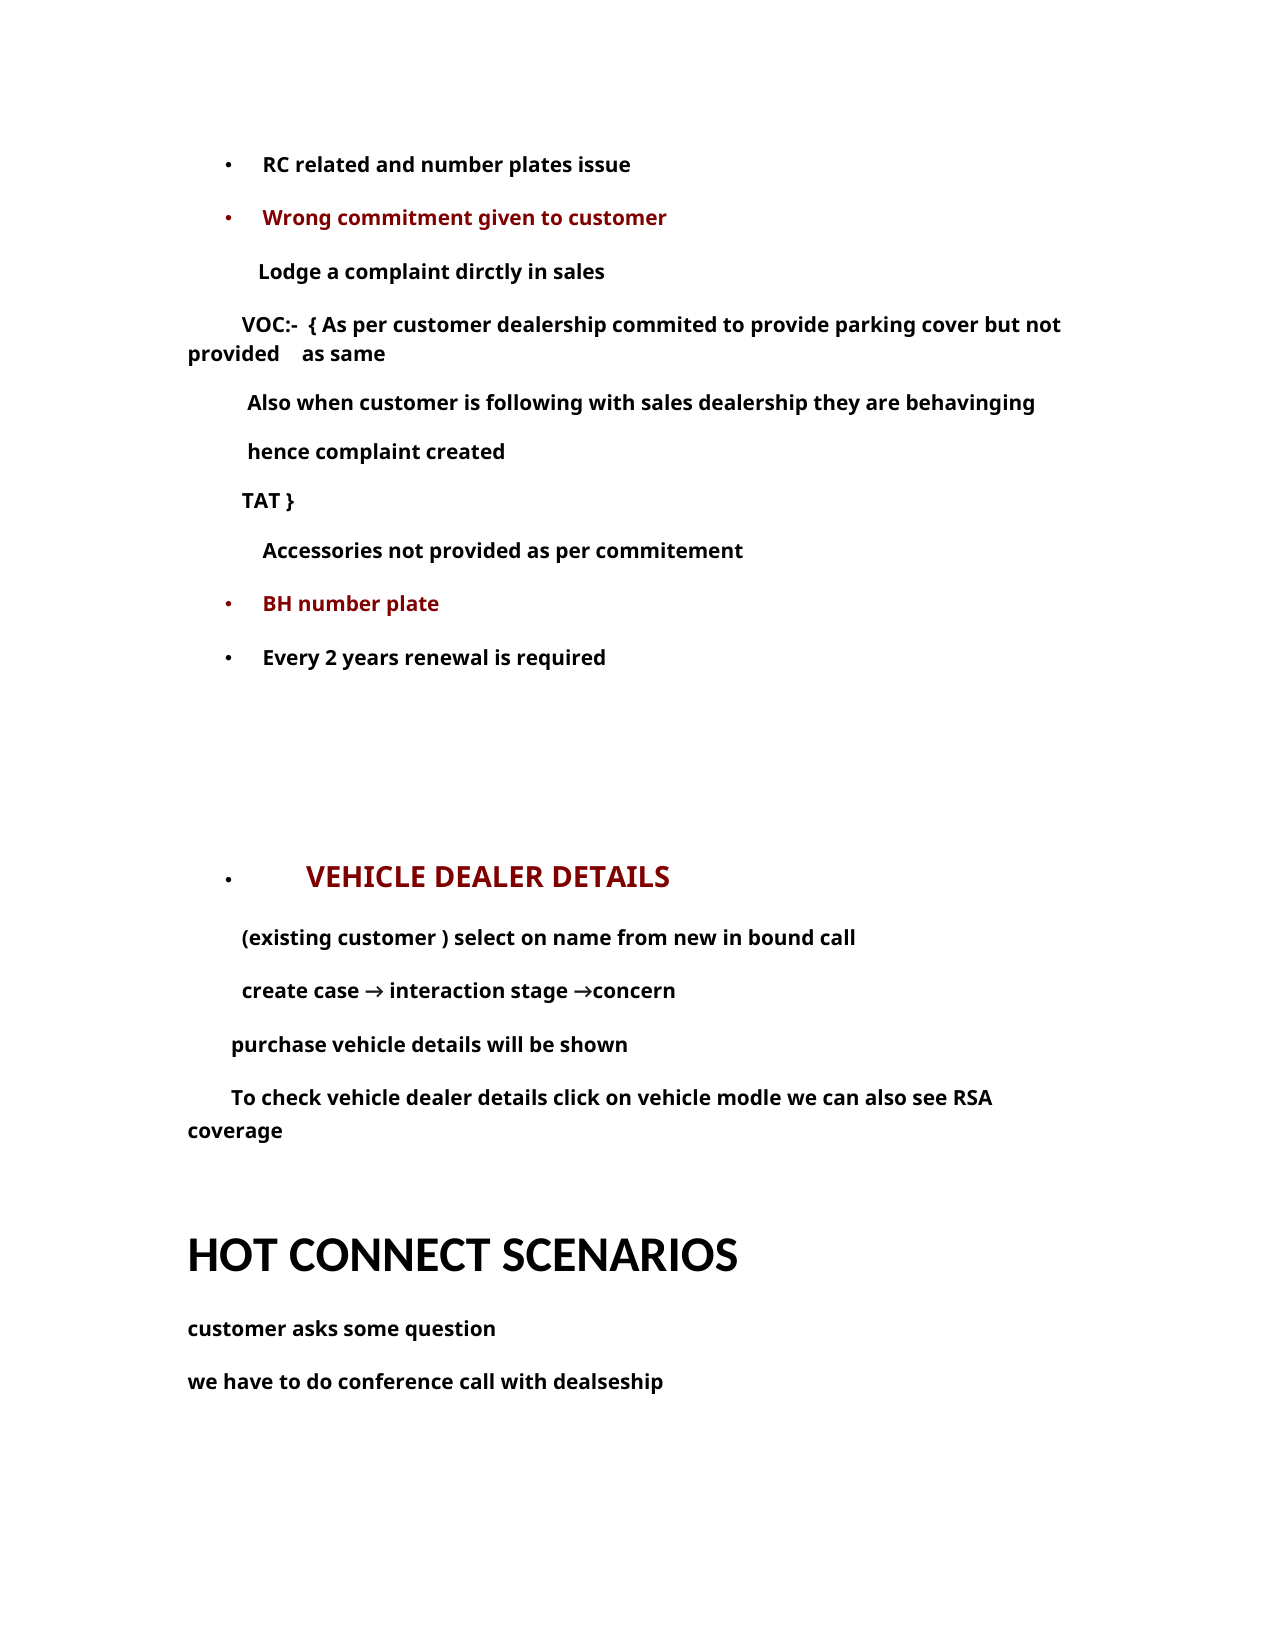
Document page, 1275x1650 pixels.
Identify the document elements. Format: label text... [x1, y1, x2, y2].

list BH number plate [225, 589, 1087, 618]
list Accessories not provided as per commitement [225, 536, 1087, 564]
text hence complaint created [187, 437, 1087, 466]
text HOT CONNECT SCENARIOS [187, 1223, 1087, 1284]
text (existing customer ) select on name from new in bound call [187, 923, 1087, 951]
text TAT } [187, 487, 1087, 515]
list Wrong commitment given to customer [225, 203, 1087, 232]
list Every 2 years renewal is required [225, 643, 1087, 671]
text we have to do conference call with dealseship [187, 1367, 1087, 1396]
text create case → interaction stage →concern [187, 976, 1087, 1005]
text VOC:- { As per customer dealership commited to provide parking cover but not provided as same [187, 310, 1087, 367]
list RC related and number plates issue [225, 150, 1087, 178]
text Lodge a complaint dirctly in sales [187, 257, 1087, 285]
text customer asks some question [187, 1314, 1087, 1342]
text Also when customer is following with sales dealership they are behavinging [187, 388, 1087, 416]
list VEHICLE DEALER DETAILS [225, 856, 1087, 896]
text To check vehicle dealer details click on vehicle modle we can also see RSA coverage [187, 1083, 1087, 1144]
text purchase vehicle details will be shown [187, 1030, 1087, 1058]
